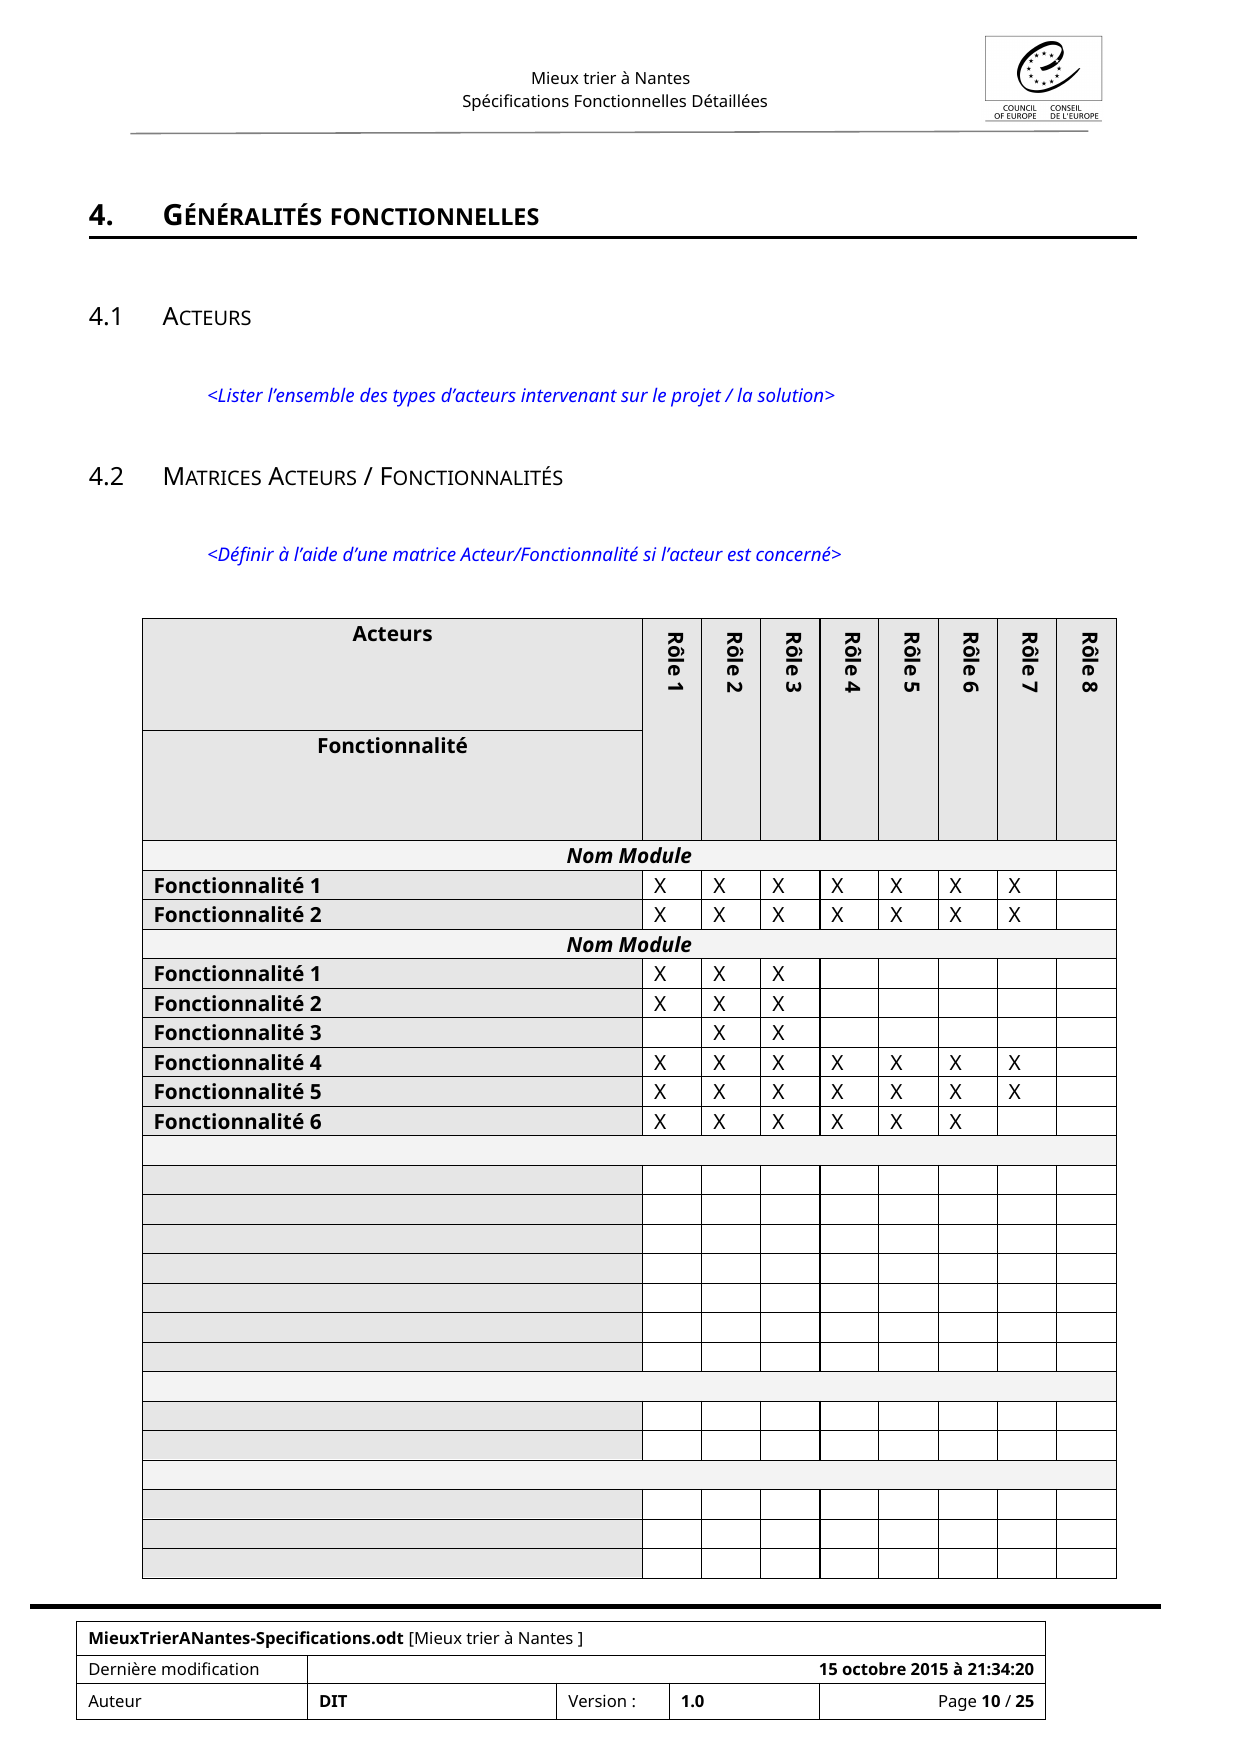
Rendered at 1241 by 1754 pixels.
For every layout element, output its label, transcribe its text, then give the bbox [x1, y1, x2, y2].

table_cell [939, 1490, 997, 1518]
table_cell [821, 1018, 878, 1047]
table_cell [643, 1549, 701, 1577]
table_cell [879, 1431, 938, 1459]
table_cell [702, 1225, 760, 1253]
table_cell [643, 1018, 701, 1047]
table_cell [998, 1254, 1056, 1283]
table_cell [939, 1520, 997, 1548]
table_cell [761, 1284, 819, 1312]
table_cell [998, 1018, 1056, 1047]
table_cell [821, 959, 878, 988]
table_cell [1057, 1077, 1116, 1106]
table_cell [1057, 989, 1116, 1017]
table_cell [143, 1313, 642, 1342]
table_cell [879, 1402, 938, 1430]
table_cell [702, 1343, 760, 1371]
table_cell [939, 1018, 997, 1047]
table_cell [998, 1107, 1056, 1135]
table_cell [998, 1166, 1056, 1194]
table_cell X [702, 989, 760, 1017]
table_cell X [643, 1077, 701, 1106]
table_cell X [761, 871, 819, 899]
table_cell X [879, 900, 938, 929]
table_cell [761, 1490, 819, 1518]
table_header Rôle 2 [702, 619, 760, 840]
table_cell X [821, 1048, 878, 1076]
table_cell [821, 1431, 878, 1459]
table_cell [1057, 1490, 1116, 1518]
picture [981, 32, 1104, 125]
table_cell [1057, 1520, 1116, 1548]
table_cell [879, 1490, 938, 1518]
table_header Rôle 6 [939, 619, 997, 840]
table_cell X [702, 1107, 760, 1135]
table_cell [879, 1254, 938, 1283]
table_cell [998, 1549, 1056, 1577]
subtitle Matrices Acteurs / Fonctionnalités [89, 458, 1137, 492]
table_cell [143, 1195, 642, 1224]
table_cell [643, 1343, 701, 1371]
table_cell [939, 1166, 997, 1194]
table_cell [643, 1166, 701, 1194]
table_cell Fonctionnalité [143, 731, 642, 840]
table_cell Fonctionnalité 5 [143, 1077, 642, 1106]
table_cell [143, 1402, 642, 1430]
table_cell X [702, 871, 760, 899]
table_header Rôle 5 [879, 619, 938, 840]
table_cell [879, 1313, 938, 1342]
table_cell X [761, 959, 819, 988]
table_cell [1057, 1107, 1116, 1135]
table_cell [1057, 1284, 1116, 1312]
table_cell [143, 1549, 642, 1577]
table_cell [1057, 1254, 1116, 1283]
table_cell [143, 1490, 642, 1518]
table_cell [821, 1225, 878, 1253]
table_cell Fonctionnalité 4 [143, 1048, 642, 1076]
table_cell [761, 1254, 819, 1283]
table_cell Fonctionnalité 2 [143, 989, 642, 1017]
table_cell [879, 1343, 938, 1371]
table_cell [821, 1313, 878, 1342]
table_header Rôle 4 [821, 619, 878, 840]
table_cell Fonctionnalité 3 [143, 1018, 642, 1047]
table_cell X [998, 1048, 1056, 1076]
table_cell X [643, 1048, 701, 1076]
table_cell [643, 1313, 701, 1342]
table_cell [998, 1431, 1056, 1459]
table_cell [821, 1343, 878, 1371]
table_cell [761, 1225, 819, 1253]
table_cell [998, 1520, 1056, 1548]
table_cell [821, 989, 878, 1017]
table_cell [939, 989, 997, 1017]
table_header Rôle 3 [761, 619, 819, 840]
table_cell [939, 959, 997, 988]
table_cell [1057, 1431, 1116, 1459]
table_cell [1057, 959, 1116, 988]
table_header Rôle 7 [998, 619, 1056, 840]
table_cell X [879, 1048, 938, 1076]
table_cell [939, 1313, 997, 1342]
table_cell X [761, 1048, 819, 1076]
table_cell [702, 1549, 760, 1577]
table_cell X [879, 1107, 938, 1135]
table_cell [879, 959, 938, 988]
table_cell [143, 1520, 642, 1548]
table_cell [998, 1195, 1056, 1224]
table_cell X [821, 900, 878, 929]
table_cell [821, 1195, 878, 1224]
table_cell [998, 1225, 1056, 1253]
table_cell [998, 1343, 1056, 1371]
table_cell [821, 1284, 878, 1312]
table_cell [143, 1166, 642, 1194]
table_cell [143, 1431, 642, 1459]
table_cell [939, 1284, 997, 1312]
table_cell X [821, 871, 878, 899]
table_cell [143, 1254, 642, 1283]
table_cell [821, 1254, 878, 1283]
table_cell [143, 1372, 1116, 1401]
table_cell [643, 1284, 701, 1312]
table_header Rôle 8 [1057, 619, 1116, 840]
table_cell X [998, 900, 1056, 929]
table_cell Nom Module [143, 930, 1116, 958]
table_cell X [821, 1107, 878, 1135]
table_cell X [939, 900, 997, 929]
table_cell [761, 1343, 819, 1371]
table_cell X [702, 1077, 760, 1106]
table_cell [998, 1402, 1056, 1430]
table_cell X [939, 1077, 997, 1106]
table_cell X [821, 1077, 878, 1106]
table_cell X [643, 989, 701, 1017]
table_cell [821, 1520, 878, 1548]
table_cell [998, 1313, 1056, 1342]
table_cell [643, 1431, 701, 1459]
table_cell X [761, 989, 819, 1017]
table_cell [643, 1490, 701, 1518]
table_cell [998, 959, 1056, 988]
table_cell X [702, 1018, 760, 1047]
table_cell [702, 1254, 760, 1283]
table_cell X [939, 1107, 997, 1135]
table_cell [1057, 900, 1116, 929]
table_cell [702, 1520, 760, 1548]
table_cell [939, 1343, 997, 1371]
table_cell X [879, 1077, 938, 1106]
table_cell [998, 1490, 1056, 1518]
table_cell [879, 989, 938, 1017]
table_cell X [939, 871, 997, 899]
table_cell [702, 1313, 760, 1342]
table_cell [702, 1431, 760, 1459]
table_cell [1057, 1195, 1116, 1224]
table_cell [702, 1166, 760, 1194]
table_cell [643, 1225, 701, 1253]
table_cell [761, 1166, 819, 1194]
table_cell X [761, 1018, 819, 1047]
table_cell [939, 1225, 997, 1253]
table_header Acteurs [143, 619, 642, 730]
table_cell X [643, 871, 701, 899]
table_cell X [761, 1077, 819, 1106]
table_cell [879, 1225, 938, 1253]
table_cell [939, 1254, 997, 1283]
table_cell [1057, 1225, 1116, 1253]
table_cell X [998, 871, 1056, 899]
table_cell X [761, 1107, 819, 1135]
table_cell [998, 1284, 1056, 1312]
table_cell [821, 1549, 878, 1577]
table_cell [1057, 1313, 1116, 1342]
table_cell [879, 1520, 938, 1548]
table_cell [761, 1402, 819, 1430]
table_cell [821, 1402, 878, 1430]
table_cell Fonctionnalité 1 [143, 959, 642, 988]
table_cell [1057, 871, 1116, 899]
table_cell X [702, 1048, 760, 1076]
table_cell X [702, 959, 760, 988]
table_cell [702, 1490, 760, 1518]
table_cell [143, 1343, 642, 1371]
table_cell [879, 1284, 938, 1312]
text <Définir à l’aide d’une matrice Acteur/Fonctionnalité si l’acteur est concerné> [207, 542, 1124, 567]
table_cell [761, 1431, 819, 1459]
table_cell [643, 1402, 701, 1430]
table_cell Fonctionnalité 1 [143, 871, 642, 899]
table_cell [1057, 1018, 1116, 1047]
table_cell [939, 1195, 997, 1224]
table_cell [879, 1166, 938, 1194]
table_cell [1057, 1402, 1116, 1430]
table_cell [702, 1402, 760, 1430]
table_cell [939, 1431, 997, 1459]
table_cell [998, 989, 1056, 1017]
table_cell [939, 1402, 997, 1430]
subtitle Acteurs [89, 299, 1137, 333]
table_cell [143, 1284, 642, 1312]
subtitle Généralités fonctionnelles [89, 194, 1137, 236]
table_cell [1057, 1048, 1116, 1076]
table_cell X [643, 900, 701, 929]
table_cell [702, 1195, 760, 1224]
table_cell [761, 1520, 819, 1548]
table_cell [643, 1254, 701, 1283]
table_cell X [643, 959, 701, 988]
table_cell [143, 1461, 1116, 1489]
table_cell X [643, 1107, 701, 1135]
text <Lister l’ensemble des types d’acteurs intervenant sur le projet / la solution> [207, 382, 1124, 408]
table_cell [702, 1284, 760, 1312]
table_cell X [998, 1077, 1056, 1106]
table_cell X [702, 900, 760, 929]
table_cell [761, 1313, 819, 1342]
table_cell [761, 1195, 819, 1224]
table_cell [879, 1195, 938, 1224]
table_cell [1057, 1166, 1116, 1194]
table_cell Nom Module [143, 841, 1116, 870]
table_cell [1057, 1549, 1116, 1577]
table_cell Fonctionnalité 2 [143, 900, 642, 929]
table_cell Fonctionnalité 6 [143, 1107, 642, 1135]
table_cell [761, 1549, 819, 1577]
table_cell [1057, 1343, 1116, 1371]
table_cell [143, 1225, 642, 1253]
table_cell [643, 1195, 701, 1224]
table_cell X [879, 871, 938, 899]
table_cell [821, 1166, 878, 1194]
table_cell [143, 1136, 1116, 1165]
table_cell X [939, 1048, 997, 1076]
table_cell [939, 1549, 997, 1577]
table_cell X [761, 900, 819, 929]
table_cell [821, 1490, 878, 1518]
table_cell [879, 1018, 938, 1047]
table_header Rôle 1 [643, 619, 701, 840]
table_cell [643, 1520, 701, 1548]
table_cell [879, 1549, 938, 1577]
